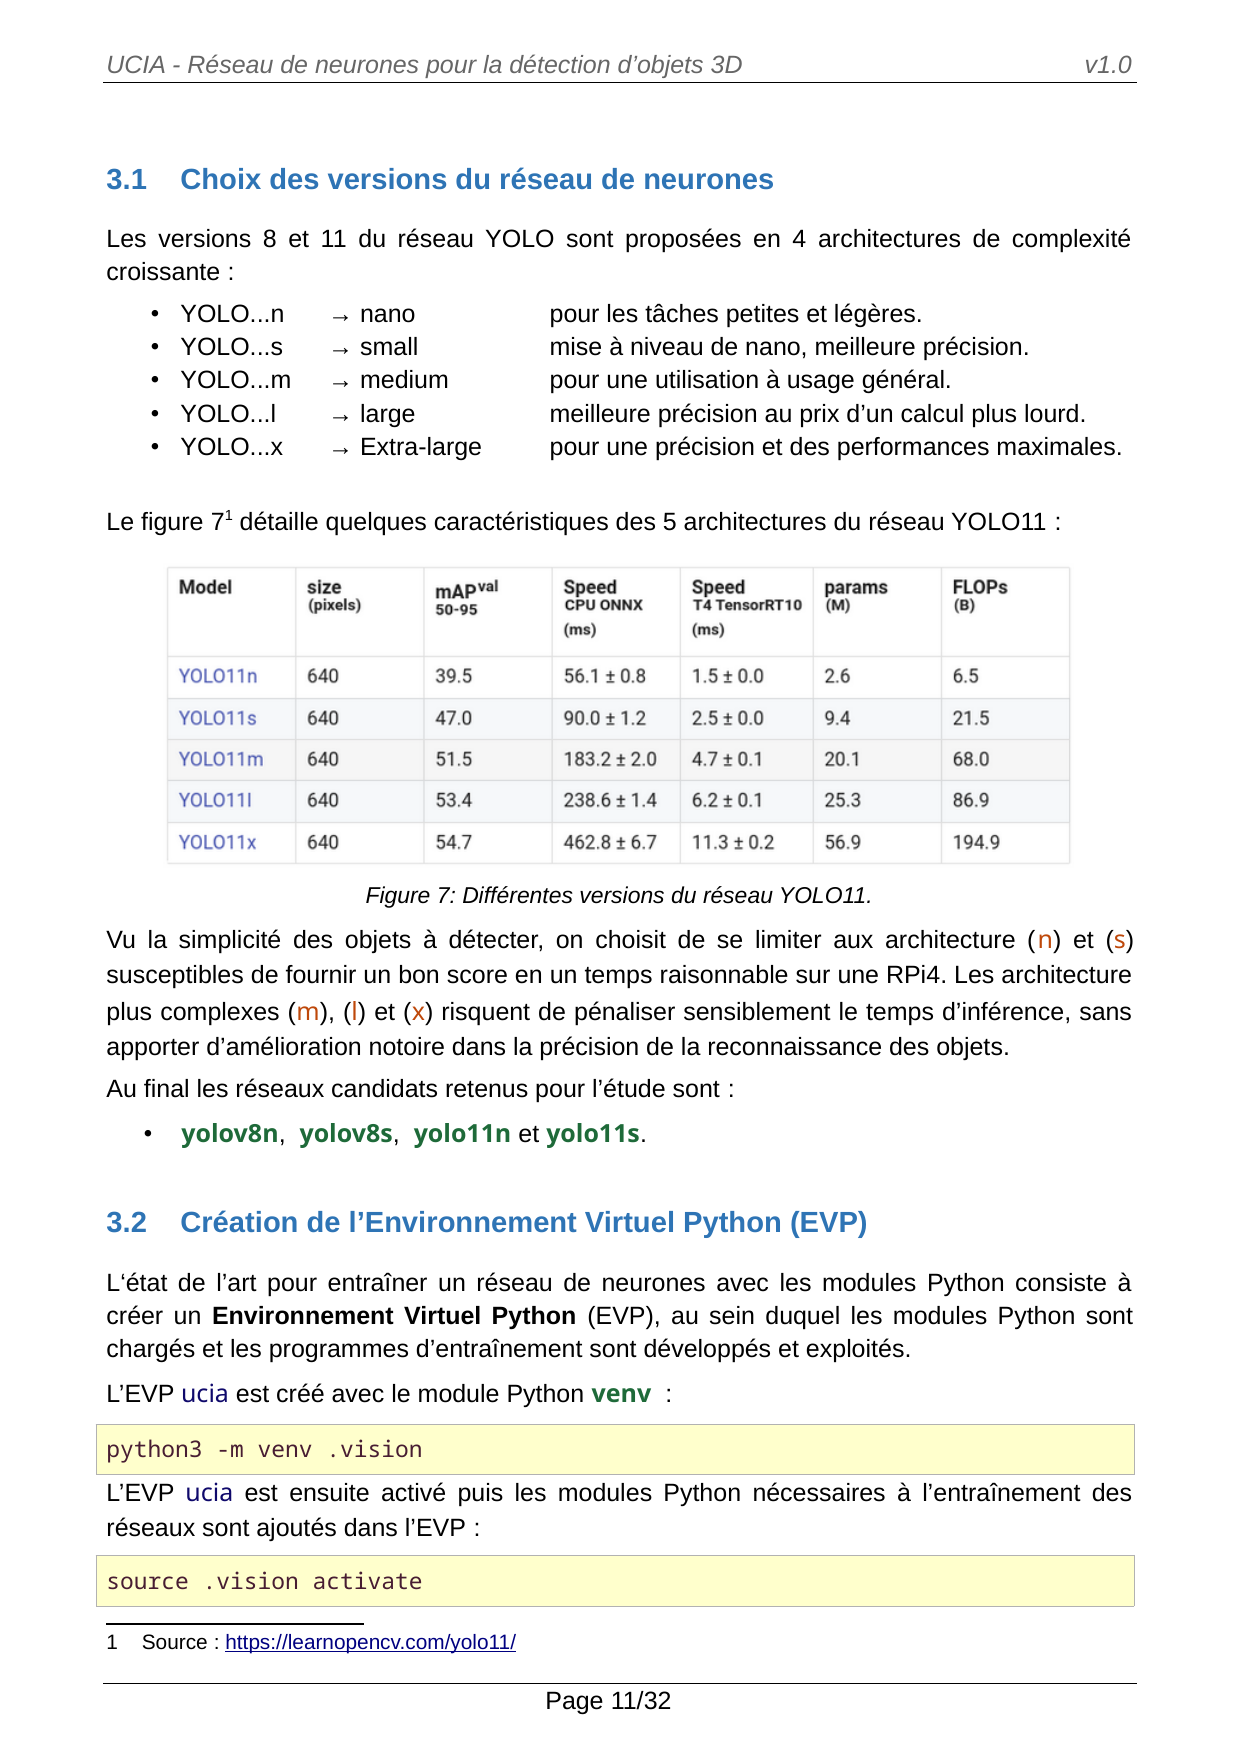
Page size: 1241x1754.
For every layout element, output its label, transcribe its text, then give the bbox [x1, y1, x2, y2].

subtitle Choix des versions du réseau de neurones [106, 162, 1134, 196]
text Les versions 8 et 11 du réseau YOLO sont proposées en 4 architectures de complexité croissante : [106, 224, 1134, 286]
picture [160, 561, 1081, 870]
list YOLO...n → nano pour les tâches petites et légères. [151, 299, 1134, 328]
text Le figure 7 détaille quelques caractéristiques des 5 architectures du réseau YOLO11 : [106, 507, 1134, 535]
list YOLO...s → small mise à niveau de nano, meilleure précision. [151, 332, 1134, 361]
list yolov8n, yolov8s, yolo11n et yolo11s. [144, 1116, 1134, 1150]
text Vu la simplicité des objets à détecter, on choisit de se limiter aux architecture (n) et (s) susceptibles de fournir un bon score en un temps raisonnable sur une RPi4. Les architecture plus complexes (m), (l) et (x) risquent de pénaliser sensiblement le temps d’inférence, sans apporter d’amélioration notoire dans la précision de la reconnaissance des objets. [106, 921, 1134, 1061]
list YOLO...m → medium pour une utilisation à usage général. [151, 365, 1134, 394]
text L‘état de l’art pour entraîner un réseau de neurones avec les modules Python consiste à créer un Environnement Virtuel Python (EVP), au sein duquel les modules Python sont chargés et les programmes d’entraînement sont développés et exploités. [106, 1268, 1134, 1362]
text Au final les réseaux candidats retenus pour l’étude sont : [106, 1074, 1134, 1102]
text L’EVP ucia est ensuite activé puis les modules Python nécessaires à l’entraînement des réseaux sont ajoutés dans l’EVP : [106, 1475, 1134, 1542]
text source .vision activate [97, 1556, 1134, 1606]
text Figure 7: Différentes versions du réseau YOLO11. [160, 870, 1080, 908]
text python3 -m venv .vision [97, 1425, 1134, 1474]
text L’EVP ucia est créé avec le module Python venv : [106, 1376, 1134, 1410]
list YOLO...l → large meilleure précision au prix d’un calcul plus lourd. [151, 398, 1134, 427]
text Source : https://learnopencv.com/yolo11/ [106, 1630, 1134, 1654]
subtitle Création de l’Environnement Virtuel Python (EVP) [106, 1206, 1134, 1239]
list YOLO...x → Extra-large pour une précision et des performances maximales. [151, 432, 1134, 461]
